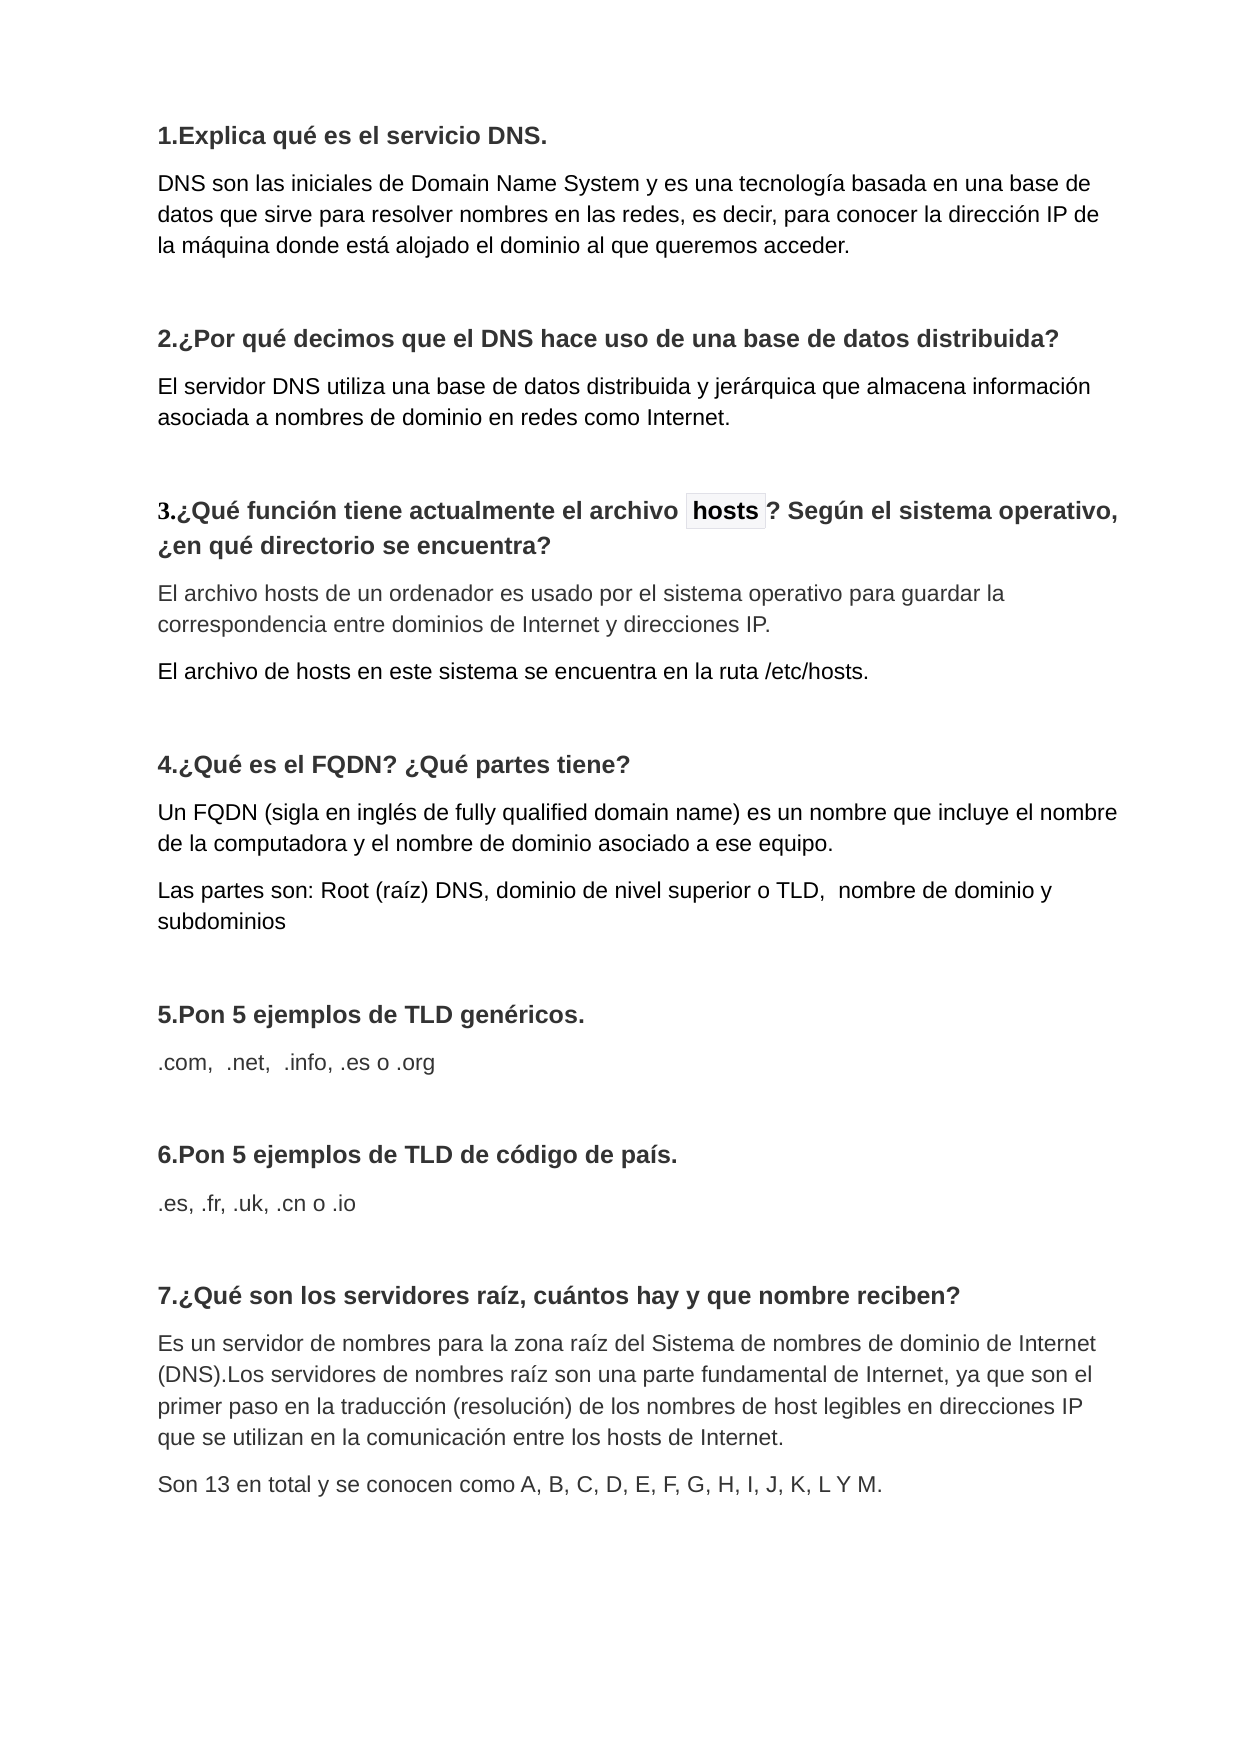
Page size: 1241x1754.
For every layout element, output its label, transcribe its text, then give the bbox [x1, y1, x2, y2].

list Pon 5 ejemplos de TLD genéricos. [118, 997, 1122, 1028]
list Explica qué es el servicio DNS. [118, 118, 1122, 149]
list .es, .fr, .uk, .cn o .io [118, 1184, 1122, 1216]
list ¿Qué son los servidores raíz, cuántos hay y que nombre reciben? [118, 1278, 1122, 1309]
list El servidor DNS utiliza una base de datos distribuida y jerárquica que almacena información asociada a nombres de dominio en redes como Internet. [118, 368, 1122, 431]
list El archivo hosts de un ordenador es usado por el sistema operativo para guardar la correspondencia entre dominios de Internet y direcciones IP. [118, 575, 1122, 638]
list Un FQDN (sigla en inglés de fully qualified domain name) es un nombre que incluye el nombre de la computadora y el nombre de dominio asociado a ese equipo. [118, 794, 1122, 856]
list ¿Qué función tiene actualmente el archivo hosts? Según el sistema operativo, ¿en qué directorio se encuentra? [118, 493, 1122, 559]
list El archivo de hosts en este sistema se encuentra en la ruta /etc/hosts. [118, 653, 1122, 684]
list .com, .net, .info, .es o .org [118, 1044, 1122, 1075]
list ¿Por qué decimos que el DNS hace uso de una base de datos distribuida? [118, 321, 1122, 352]
list Es un servidor de nombres para la zona raíz del Sistema de nombres de dominio de Internet (DNS).Los servidores de nombres raíz son una parte fundamental de Internet, ya que son el primer paso en la traducción (resolución) de los nombres de host legibles en direcciones IP que se utilizan en la comunicación entre los hosts de Internet. [118, 1325, 1122, 1450]
list Las partes son: Root (raíz) DNS, dominio de nivel superior o TLD, nombre de dominio y subdominios [118, 872, 1122, 934]
list Pon 5 ejemplos de TLD de código de país. [118, 1138, 1122, 1169]
list DNS son las iniciales de Domain Name System y es una tecnología basada en una base de datos que sirve para resolver nombres en las redes, es decir, para conocer la dirección IP de la máquina donde está alojado el dominio al que queremos acceder. [118, 165, 1122, 259]
list ¿Qué es el FQDN? ¿Qué partes tiene? [118, 747, 1122, 778]
list Son 13 en total y se conocen como A, B, C, D, E, F, G, H, I, J, K, L Y M. [118, 1466, 1122, 1497]
